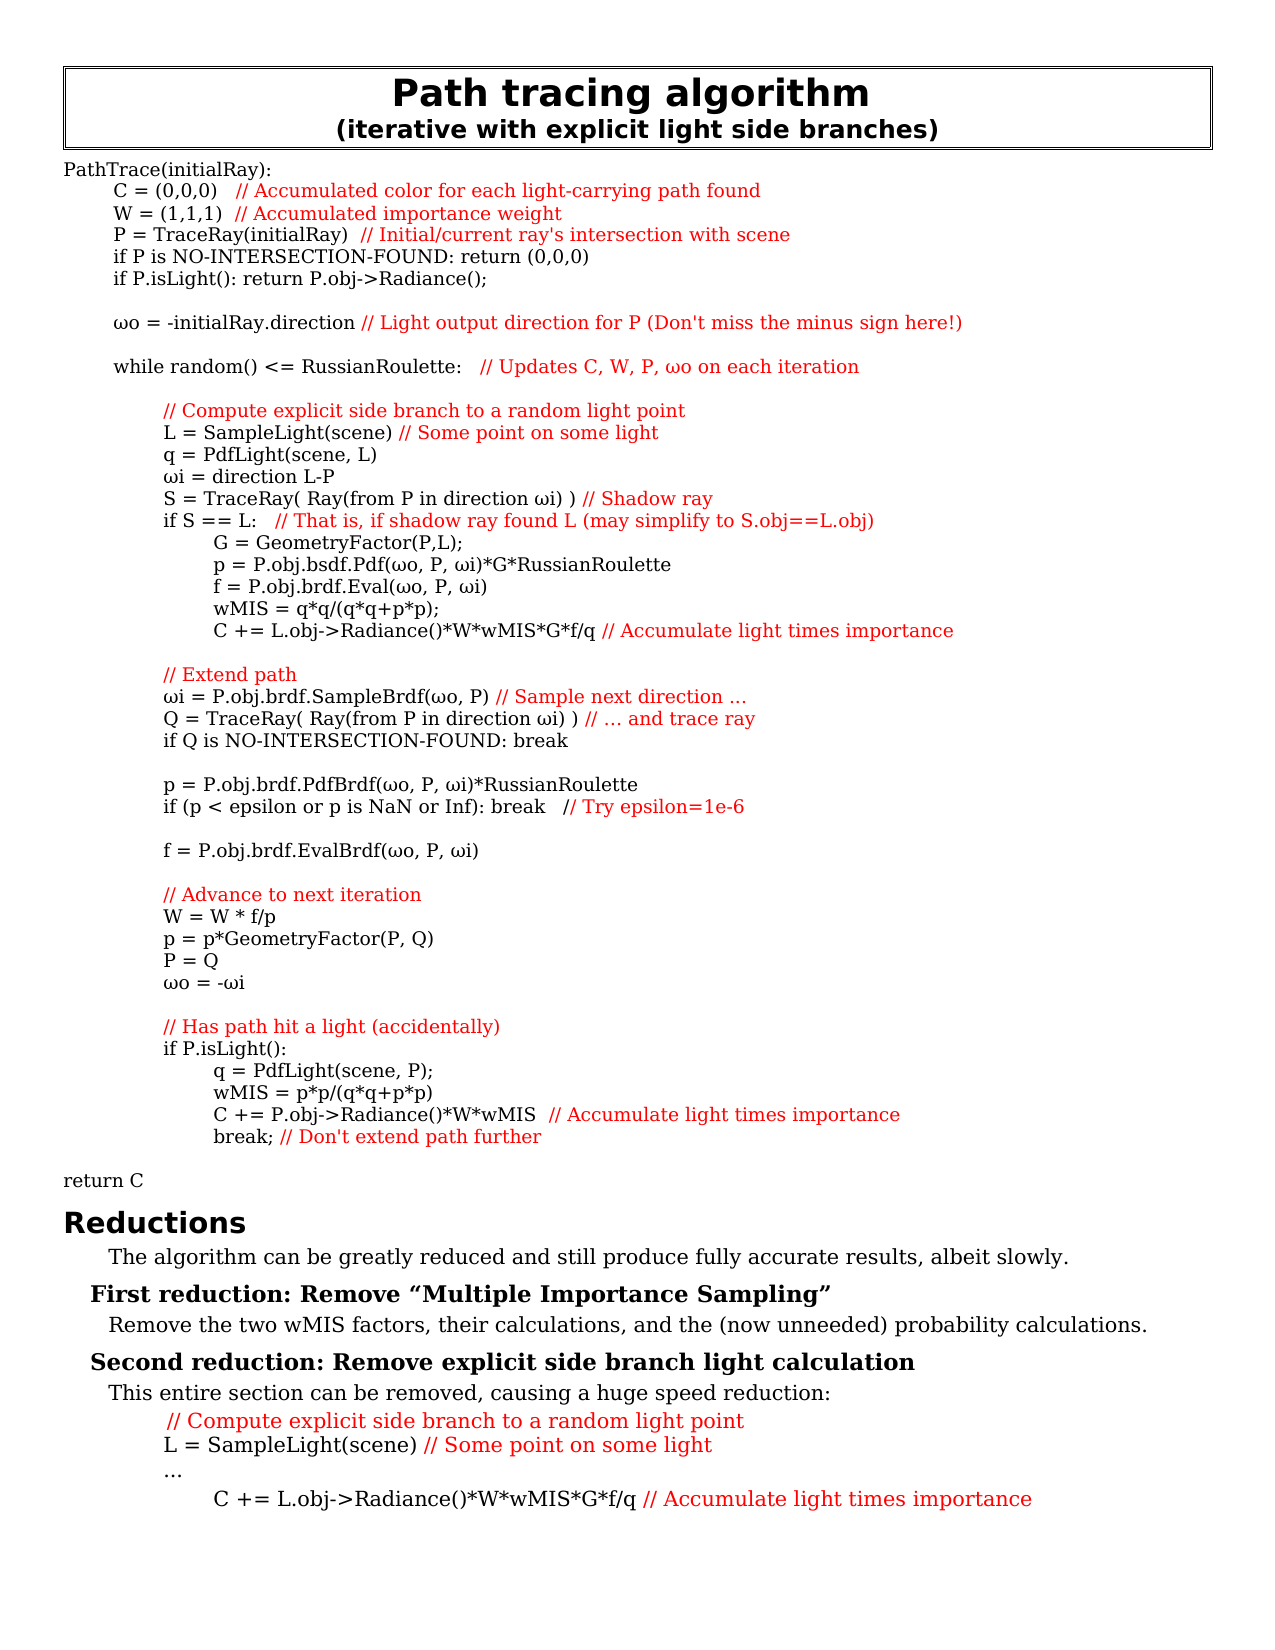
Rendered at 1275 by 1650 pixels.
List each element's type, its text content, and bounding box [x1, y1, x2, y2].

text C = (0,0,0) // Accumulated color for each light-carrying path found [63, 180, 1212, 202]
text ωi = direction L-P [63, 466, 1212, 488]
text The algorithm can be greatly reduced and still produce fully accurate results, albeit slowly. [108, 1245, 1212, 1269]
text if P.isLight(): return P.obj->Radiance(); [63, 268, 1212, 290]
text Remove the two wMIS factors, their calculations, and the (now unneeded) probability calculations. [108, 1313, 1212, 1337]
text // Compute explicit side branch to a random light point [63, 400, 1212, 422]
text This entire section can be removed, causing a huge speed reduction: [108, 1381, 1212, 1405]
text L = SampleLight(scene) // Some point on some light [63, 422, 1212, 444]
text f = P.obj.brdf.Eval(ωo, P, ωi) [63, 576, 1212, 598]
text while random() <= RussianRoulette: // Updates C, W, P, ωo on each iteration [63, 356, 1212, 378]
subtitle First reduction: Remove “Multiple Importance Sampling” [90, 1281, 1212, 1308]
text ωo = -ωi [63, 972, 1212, 994]
text wMIS = p*p/(q*q+p*p) [63, 1082, 1212, 1103]
text S = TraceRay( Ray(from P in direction ωi) ) // Shadow ray [63, 488, 1212, 510]
text C += L.obj->Radiance()*W*wMIS*G*f/q // Accumulate light times importance [63, 620, 1212, 642]
text L = SampleLight(scene) // Some point on some light [63, 1434, 1212, 1458]
text wMIS = q*q/(q*q+p*p); [63, 598, 1212, 620]
text p = p*GeometryFactor(P, Q) [63, 928, 1212, 950]
text P = Q [63, 950, 1212, 972]
text if (p < epsilon or p is NaN or Inf): break // Try epsilon=1e-6 [63, 796, 1212, 818]
text C += P.obj->Radiance()*W*wMIS // Accumulate light times importance [63, 1103, 1212, 1126]
text // Advance to next iteration [63, 884, 1212, 906]
text // Compute explicit side branch to a random light point [108, 1409, 1212, 1434]
text // Has path hit a light (accidentally) [63, 1016, 1212, 1038]
text if Q is NO-INTERSECTION-FOUND: break [63, 730, 1212, 752]
text W = W * f/p [63, 906, 1212, 928]
text ωo = -initialRay.direction // Light output direction for P (Don't miss the minus sign here!) [63, 312, 1212, 334]
text if P is NO-INTERSECTION-FOUND: return (0,0,0) [63, 246, 1212, 268]
text p = P.obj.brdf.PdfBrdf(ωo, P, ωi)*RussianRoulette [63, 774, 1212, 796]
text p = P.obj.bsdf.Pdf(ωo, P, ωi)*G*RussianRoulette [63, 554, 1212, 576]
text break; // Don't extend path further [63, 1126, 1212, 1147]
subtitle Path tracing algorithm (iterative with explicit light side branches) [64, 67, 1212, 149]
text P = TraceRay(initialRay) // Initial/current ray's intersection with scene [63, 224, 1212, 246]
text ωi = P.obj.brdf.SampleBrdf(ωo, P) // Sample next direction ... [63, 686, 1212, 708]
text if S == L: // That is, if shadow ray found L (may simplify to S.obj==L.obj) [63, 510, 1212, 532]
text q = PdfLight(scene, P); [63, 1059, 1212, 1082]
text q = PdfLight(scene, L) [63, 444, 1212, 466]
text ... [63, 1458, 1212, 1482]
subtitle Reductions [63, 1206, 1212, 1241]
text PathTrace(initialRay): [63, 158, 1212, 180]
text W = (1,1,1) // Accumulated importance weight [63, 202, 1212, 224]
text C += L.obj->Radiance()*W*wMIS*G*f/q // Accumulate light times importance [108, 1487, 1212, 1511]
text f = P.obj.brdf.EvalBrdf(ωo, P, ωi) [63, 840, 1212, 862]
text G = GeometryFactor(P,L); [63, 532, 1212, 554]
subtitle Second reduction: Remove explicit side branch light calculation [90, 1349, 1212, 1376]
text // Extend path [63, 664, 1212, 686]
text if P.isLight(): [63, 1038, 1212, 1059]
text Q = TraceRay( Ray(from P in direction ωi) ) // … and trace ray [63, 708, 1212, 730]
text return C [63, 1169, 1212, 1191]
